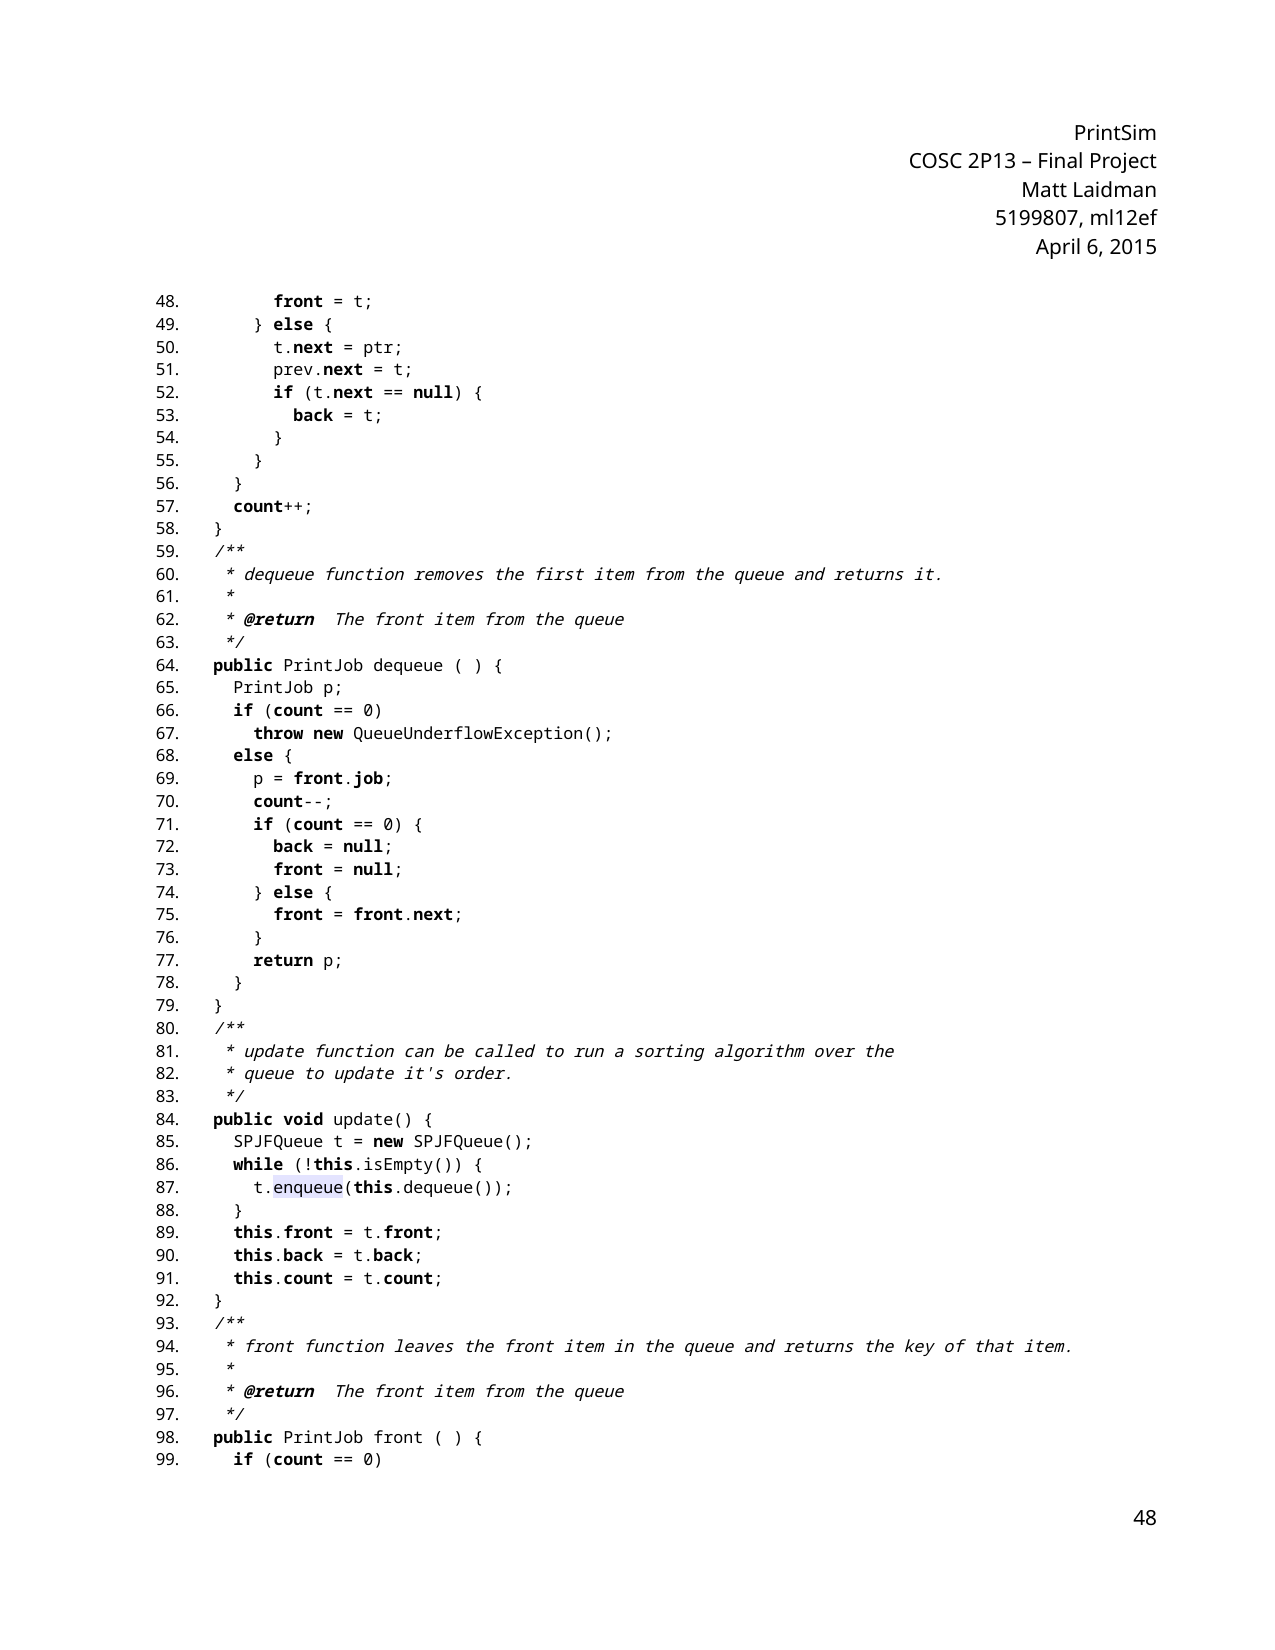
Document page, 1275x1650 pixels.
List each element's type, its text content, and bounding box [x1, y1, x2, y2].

list SPJFQueue t = new SPJFQueue(); [156, 1130, 1157, 1153]
list if (count == 0) { [156, 812, 1157, 835]
list PrintJob p; [156, 676, 1157, 698]
list * queue to update it's order. [156, 1062, 1157, 1084]
list * @return The front item from the queue [156, 1380, 1157, 1402]
list /** [156, 1312, 1157, 1334]
list /** [156, 1016, 1157, 1039]
list back = null; [156, 835, 1157, 857]
list * dequeue function removes the first item from the queue and returns it. [156, 562, 1157, 585]
list front = front.next; [156, 903, 1157, 926]
list if (count == 0) [156, 698, 1157, 721]
list count++; [156, 494, 1157, 517]
list count--; [156, 789, 1157, 812]
list public PrintJob front ( ) { [156, 1425, 1157, 1448]
list this.front = t.front; [156, 1221, 1157, 1243]
list */ [156, 630, 1157, 653]
list * [156, 585, 1157, 608]
list } [156, 1198, 1157, 1221]
list this.back = t.back; [156, 1243, 1157, 1266]
list } [156, 994, 1157, 1016]
list */ [156, 1084, 1157, 1107]
list p = front.job; [156, 767, 1157, 789]
list } else { [156, 880, 1157, 903]
list /** [156, 539, 1157, 562]
list if (t.next == null) { [156, 381, 1157, 403]
list } [156, 517, 1157, 539]
list public void update() { [156, 1107, 1157, 1130]
list * [156, 1357, 1157, 1380]
list } [156, 1289, 1157, 1312]
list t.enqueue(this.dequeue()); [156, 1175, 1157, 1198]
list front = t; [156, 290, 1157, 312]
list else { [156, 744, 1157, 767]
list return p; [156, 948, 1157, 971]
list } [156, 426, 1157, 449]
list t.next = ptr; [156, 335, 1157, 358]
list } [156, 926, 1157, 948]
list while (!this.isEmpty()) { [156, 1153, 1157, 1175]
list } else { [156, 312, 1157, 335]
list } [156, 471, 1157, 494]
list } [156, 449, 1157, 471]
list * @return The front item from the queue [156, 608, 1157, 630]
list public PrintJob dequeue ( ) { [156, 653, 1157, 676]
list prev.next = t; [156, 358, 1157, 381]
list front = null; [156, 857, 1157, 880]
list this.count = t.count; [156, 1266, 1157, 1289]
list throw new QueueUnderflowException(); [156, 721, 1157, 744]
list * update function can be called to run a sorting algorithm over the [156, 1039, 1157, 1062]
list * front function leaves the front item in the queue and returns the key of that item. [156, 1334, 1157, 1357]
list if (count == 0) [156, 1448, 1157, 1471]
list } [156, 971, 1157, 994]
list */ [156, 1402, 1157, 1425]
list back = t; [156, 403, 1157, 426]
